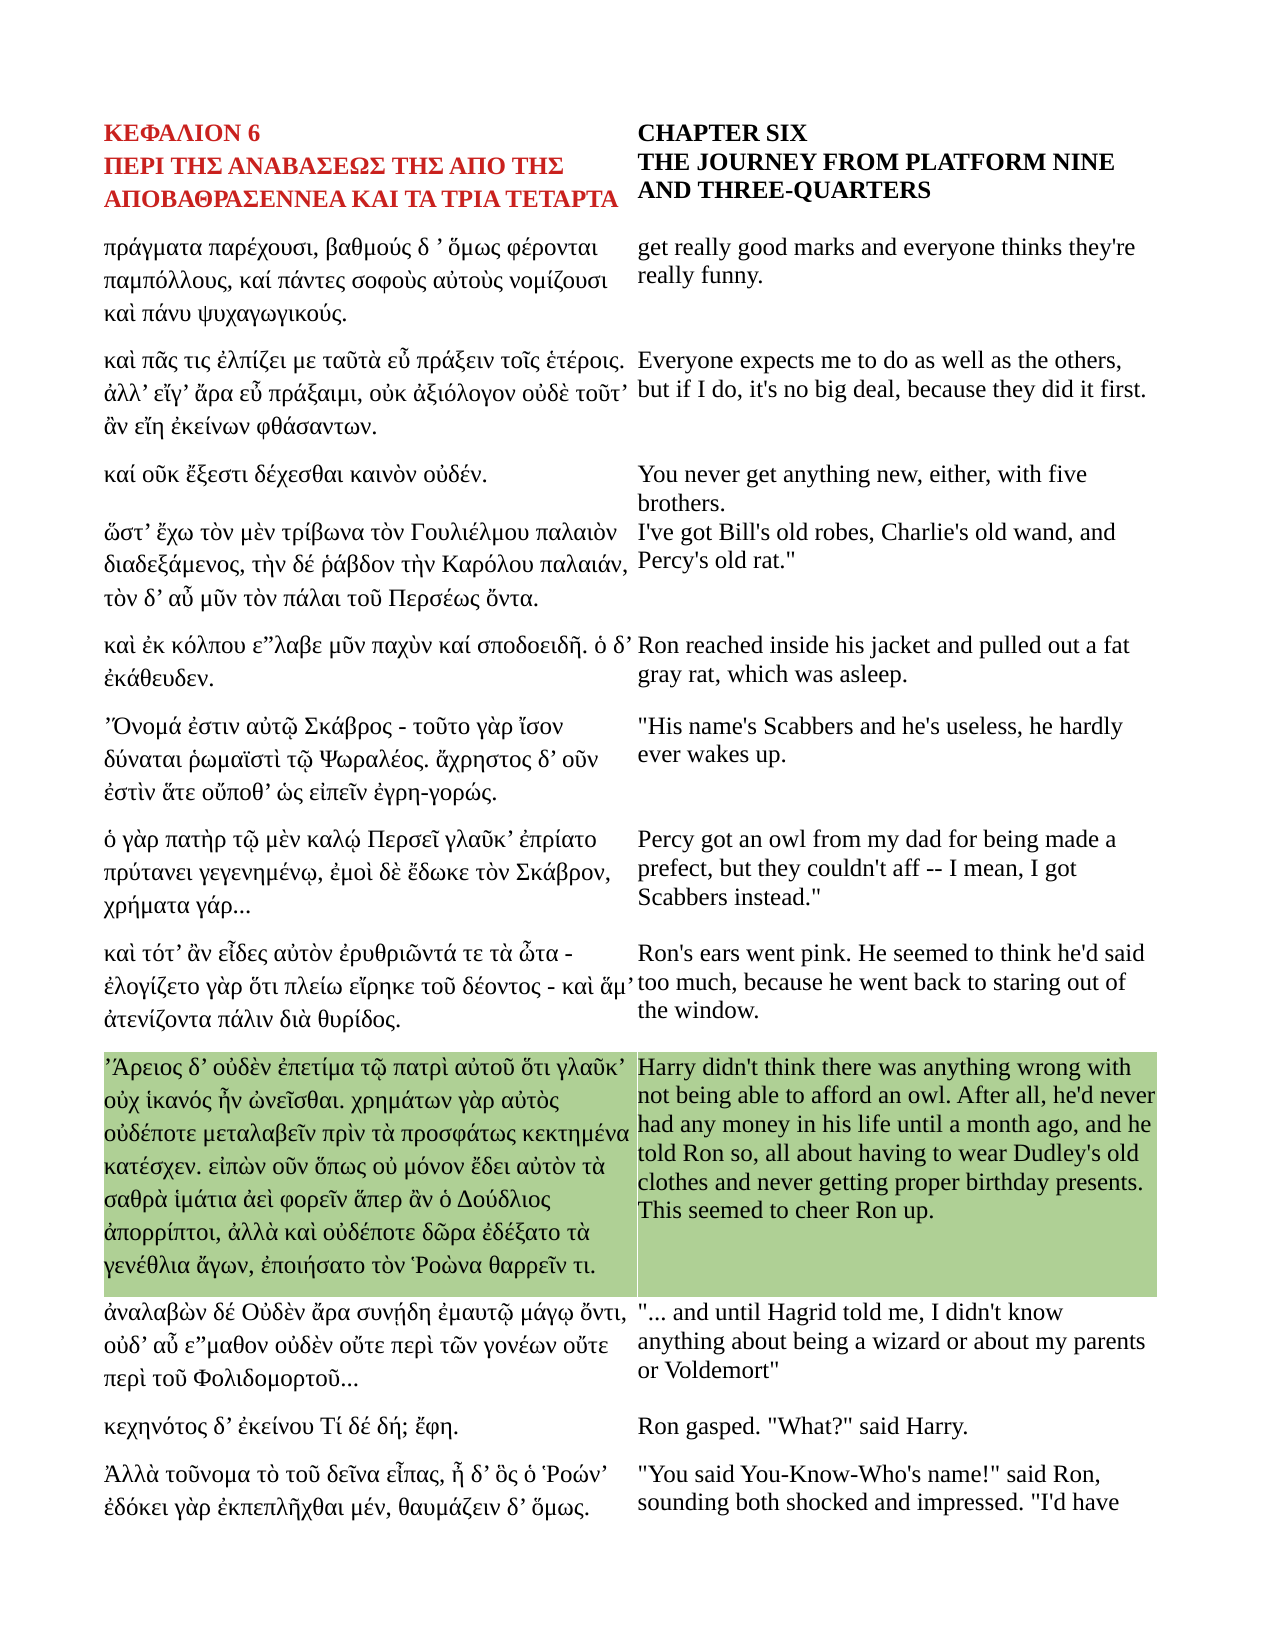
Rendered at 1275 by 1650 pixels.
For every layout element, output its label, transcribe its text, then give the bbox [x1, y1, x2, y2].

table_cell ’Όνομά ἐστιν αὐτῷ Σκάβρος - τοῦτο γὰρ ἴσον δύναται ῥωμαϊστὶ τῷ Ψωραλέος. ἄχρηστος δ’ οῦν ἐστὶν ἅτε οὔποθ’ ὡς εἰπεῖν ἐγρη-γορώς. [104, 711, 637, 824]
table_cell ’Άρειος δ’ οὐδὲν ἐπετίμα τῷ πατρὶ αὐτοῦ ὅτι γλαῦκ’ οὐχ ἱκανός ἦν ὠνεῖσθαι. χρημάτων γὰρ αὐτὸς οὐδέποτε μεταλαβεῖν πρὶν τὰ προσφάτως κεκτημένα κατέσχεν. εἰπὼν οῦν ὅπως οὐ μόνον ἔδει αὐτὸν τὰ σαθρὰ ἱμάτια ἀεὶ φορεῖν ἅπερ ἂν ὁ Δούδλιος ἀπορρίπτοι, ἀλλὰ καὶ οὐδέποτε δῶρα ἐδέξατο τὰ γενέθλια ἄγων, ἐποιήσατο τὸν Ῥοὼνα θαρρεῖν τι. [104, 1052, 637, 1297]
table_cell ὥστ’ ἔχω τὸν μὲν τρίβωνα τὸν Γουλιέλμου παλαιὸν διαδεξάμενος, τὴν δέ ῥάβδον τὴν Καρόλου παλαιάν, τὸν δ’ αὖ μῦν τὸν πάλαι τοῦ Περσέως ὄντα. [104, 517, 637, 630]
table_cell "... and until Hagrid told me, I didn't know anything about being a wizard or about my parents or Voldemort" [638, 1298, 1157, 1411]
table_cell You never get anything new, either, with five brothers. [638, 459, 1157, 517]
table_cell καί οῦκ ἔξεστι δέχεσθαι καινὸν οὐδέν. [104, 459, 637, 517]
table_cell πράγματα παρέχουσι, βαθμούς δ ’ ὅμως φέρονται παμπόλλους, καί πάντες σοφοὺς αὐτοὺς νομίζουσι καὶ πάνυ ψυχαγωγικούς. [104, 232, 637, 345]
table_cell ὁ γὰρ πατὴρ τῷ μὲν καλῴ Περσεῖ γλαῦκ’ ἐπρίατο πρύτανει γεγενημένῳ, ἐμοὶ δὲ ἔδωκε τὸν Σκάβρον, χρήματα γάρ... [104, 825, 637, 938]
table_cell "His name's Scabbers and he's useless, he hardly ever wakes up. [638, 711, 1157, 824]
table_cell Everyone expects me to do as well as the others, but if I do, it's no big deal, because they did it first. [638, 345, 1157, 459]
table_cell Harry didn't think there was anything wrong with not being able to afford an owl. After all, he'd never had any money in his life until a month ago, and he told Ron so, all about having to wear Dudley's old clothes and never getting proper birthday presents. This seemed to cheer Ron up. [638, 1052, 1157, 1297]
table_cell Ron reached inside his jacket and pulled out a fat gray rat, which was asleep. [638, 630, 1157, 711]
table_cell Ron gasped. "What?" said Harry. [638, 1411, 1157, 1459]
table_cell καὶ πᾶς τις ἐλπίζει με ταῦτὰ εὖ πράξειν τοῖς ἑτέροις. ἀλλ’ εἴγ’ ἄρα εὖ πράξαιμι, οὐκ ἀξιόλογον οὐδὲ τοῦτ’ ἂν εἴη ἐκείνων φθάσαντων. [104, 345, 637, 459]
table_cell "You said You-Know-Who's name!" said Ron, sounding both shocked and impressed. "I'd have [638, 1459, 1157, 1521]
table_cell κεχηνότος δ’ ἐκείνου Τί δέ δή; ἔφη. [104, 1411, 637, 1459]
table_header ΚΕΦΑΛΙΟΝ 6 ΠΕΡΙ ΤΗΣ ΑΝΑΒΑΣΕΩΣ ΤΗΣ ΑΠΟ ΤΗΣ ΑΠΟΒΑΘΡΑΣΕΝΝΕΑ ΚΑΙ ΤΑ ΤΡΙΑ ΤΕΤΑΡΤΑ [104, 118, 637, 232]
table_cell Ron's ears went pink. He seemed to think he'd said too much, because he went back to staring out of the window. [638, 938, 1157, 1052]
table_cell get really good marks and everyone thinks they're really funny. [638, 232, 1157, 345]
table_cell Percy got an owl from my dad for being made a prefect, but they couldn't aff -- I mean, I got Scabbers instead." [638, 825, 1157, 938]
table_cell I've got Bill's old robes, Charlie's old wand, and Percy's old rat." [638, 517, 1157, 630]
table_cell Ἀλλὰ τοῦνομα τὸ τοῦ δεῖνα εἶπας, ἦ δ’ ὃς ὁ Ῥοών’ ἐδόκει γὰρ ἐκπεπλῆχθαι μέν, θαυμάζειν δ’ ὅμως. [104, 1459, 637, 1521]
table_cell ἀναλαβὼν δέ Οὐδὲν ἄρα συνῄδη ἐμαυτῷ μάγῳ ὄντι, οὐδ’ αὖ ε”μαθον οὐδὲν οὔτε περὶ τῶν γονέων οὔτε περὶ τοῦ Φολιδομορτοῦ... [104, 1298, 637, 1411]
table_cell καὶ ἐκ κόλπου ε”λαβε μῦν παχὺν καί σποδοειδῆ. ὁ δ’ ἐκάθευδεν. [104, 630, 637, 711]
table_header CHAPTER SIX THE JOURNEY FROM PLATFORM NINE AND THREE-QUARTERS [638, 118, 1157, 232]
table_cell καὶ τότ’ ἂν εἶδες αὐτὸν ἐρυθριῶντά τε τὰ ὦτα - ἐλογίζετο γὰρ ὅτι πλείω εἴρηκε τοῦ δέοντος - καὶ ἅμ’ ἀτενίζοντα πάλιν διὰ θυρίδος. [104, 938, 637, 1052]
